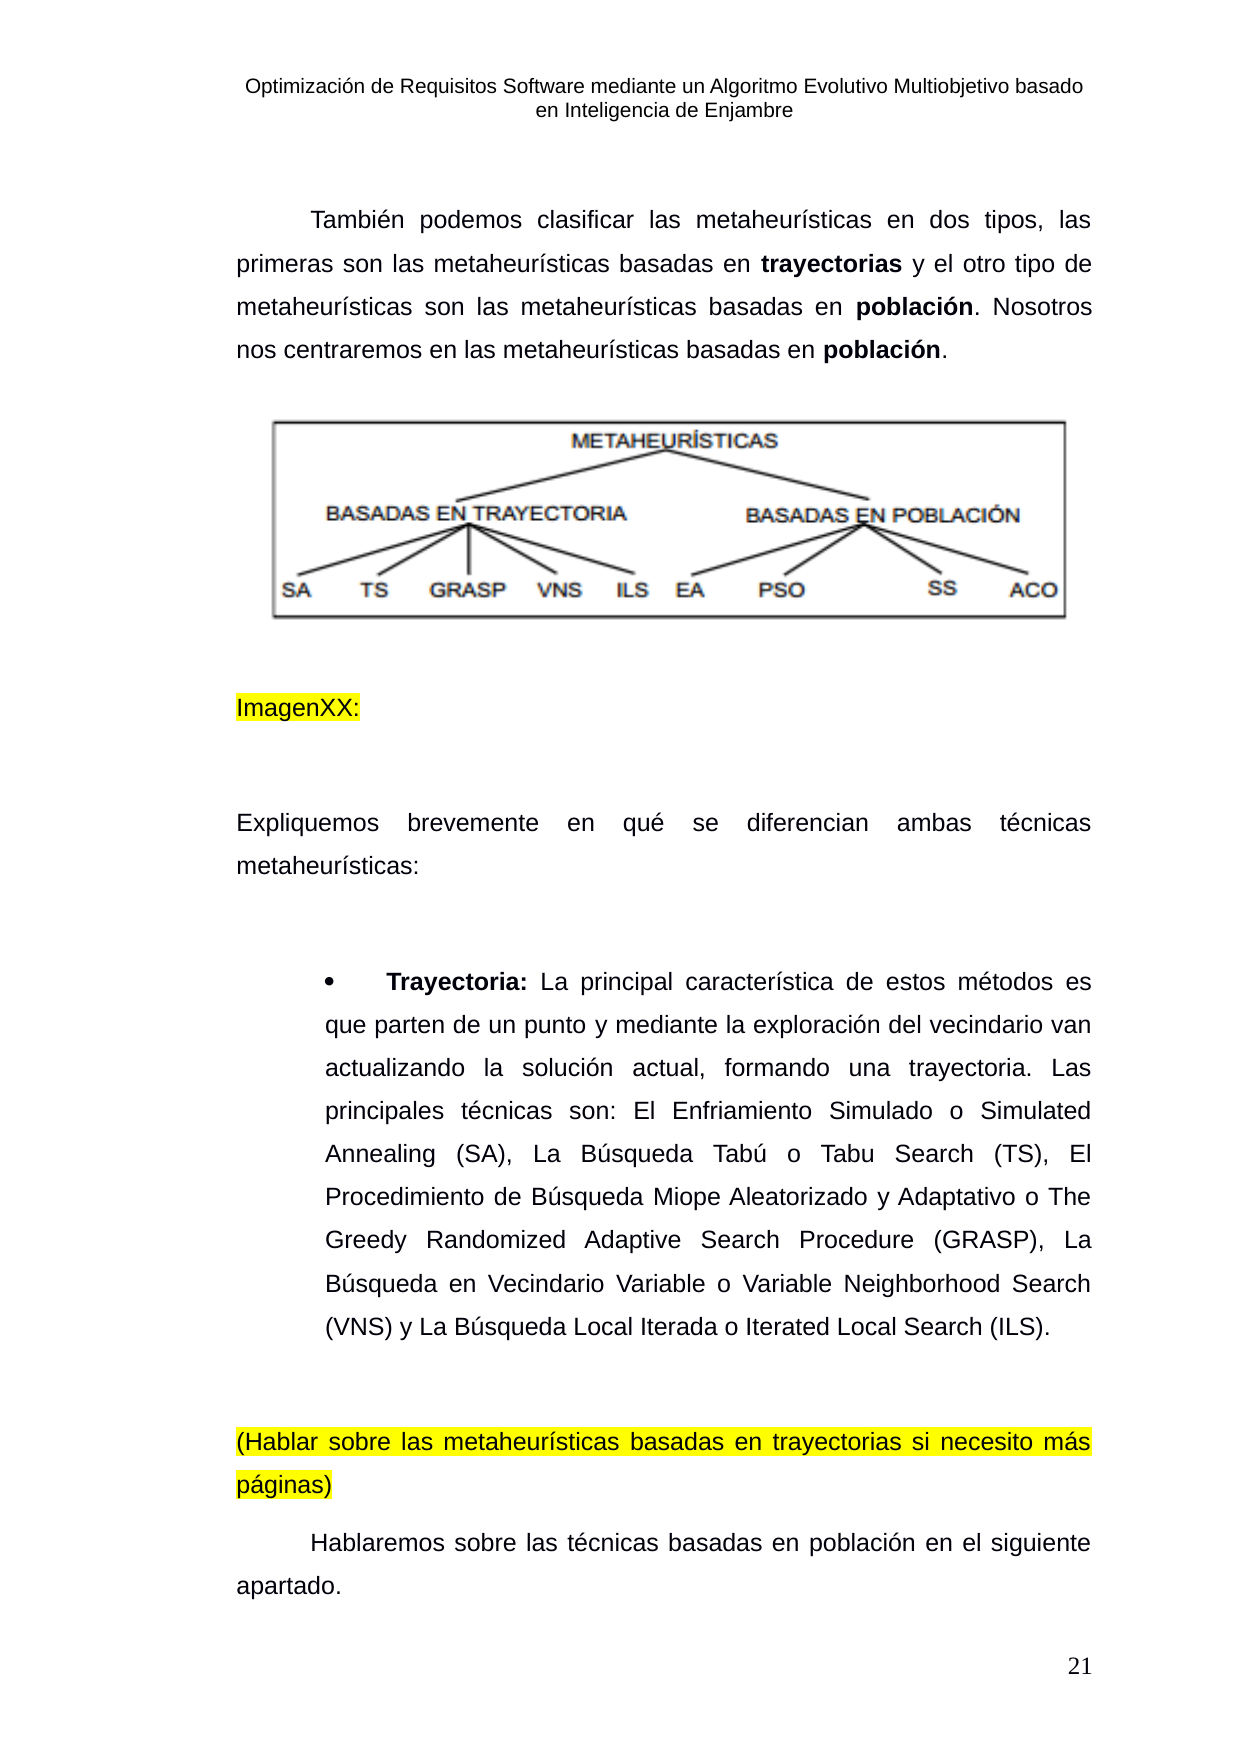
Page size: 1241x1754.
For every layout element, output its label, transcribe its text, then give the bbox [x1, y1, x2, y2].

text Hablaremos sobre las técnicas basadas en población en el siguiente apartado. [236, 1528, 1092, 1600]
list Trayectoria: La principal característica de estos métodos es que parten de un punto y mediante la exploración del vecindario van actualizando la solución actual, formando una trayectoria. Las principales técnicas son: El Enfriamiento Simulado o Simulated Annealing (SA), La Búsqueda Tabú o Tabu Search (TS), El Procedimiento de Búsqueda Miope Aleatorizado y Adaptativo o The Greedy Randomized Adaptive Search Procedure (GRASP), La Búsqueda en Vecindario Variable o Variable Neighborhood Search (VNS) y La Búsqueda Local Iterada o Iterated Local Search (ILS). [325, 967, 1092, 1341]
text Expliquemos brevemente en qué se diferencian ambas técnicas metaheurísticas: [236, 808, 1092, 880]
picture [237, 392, 1093, 650]
text ImagenXX: [236, 392, 1092, 721]
text (Hablar sobre las metaheurísticas basadas en trayectorias si necesito más páginas) [236, 1427, 1092, 1499]
text También podemos clasificar las metaheurísticas en dos tipos, las primeras son las metaheurísticas basadas en trayectorias y el otro tipo de metaheurísticas son las metaheurísticas basadas en población. Nosotros nos centraremos en las metaheurísticas basadas en población. [236, 205, 1092, 363]
